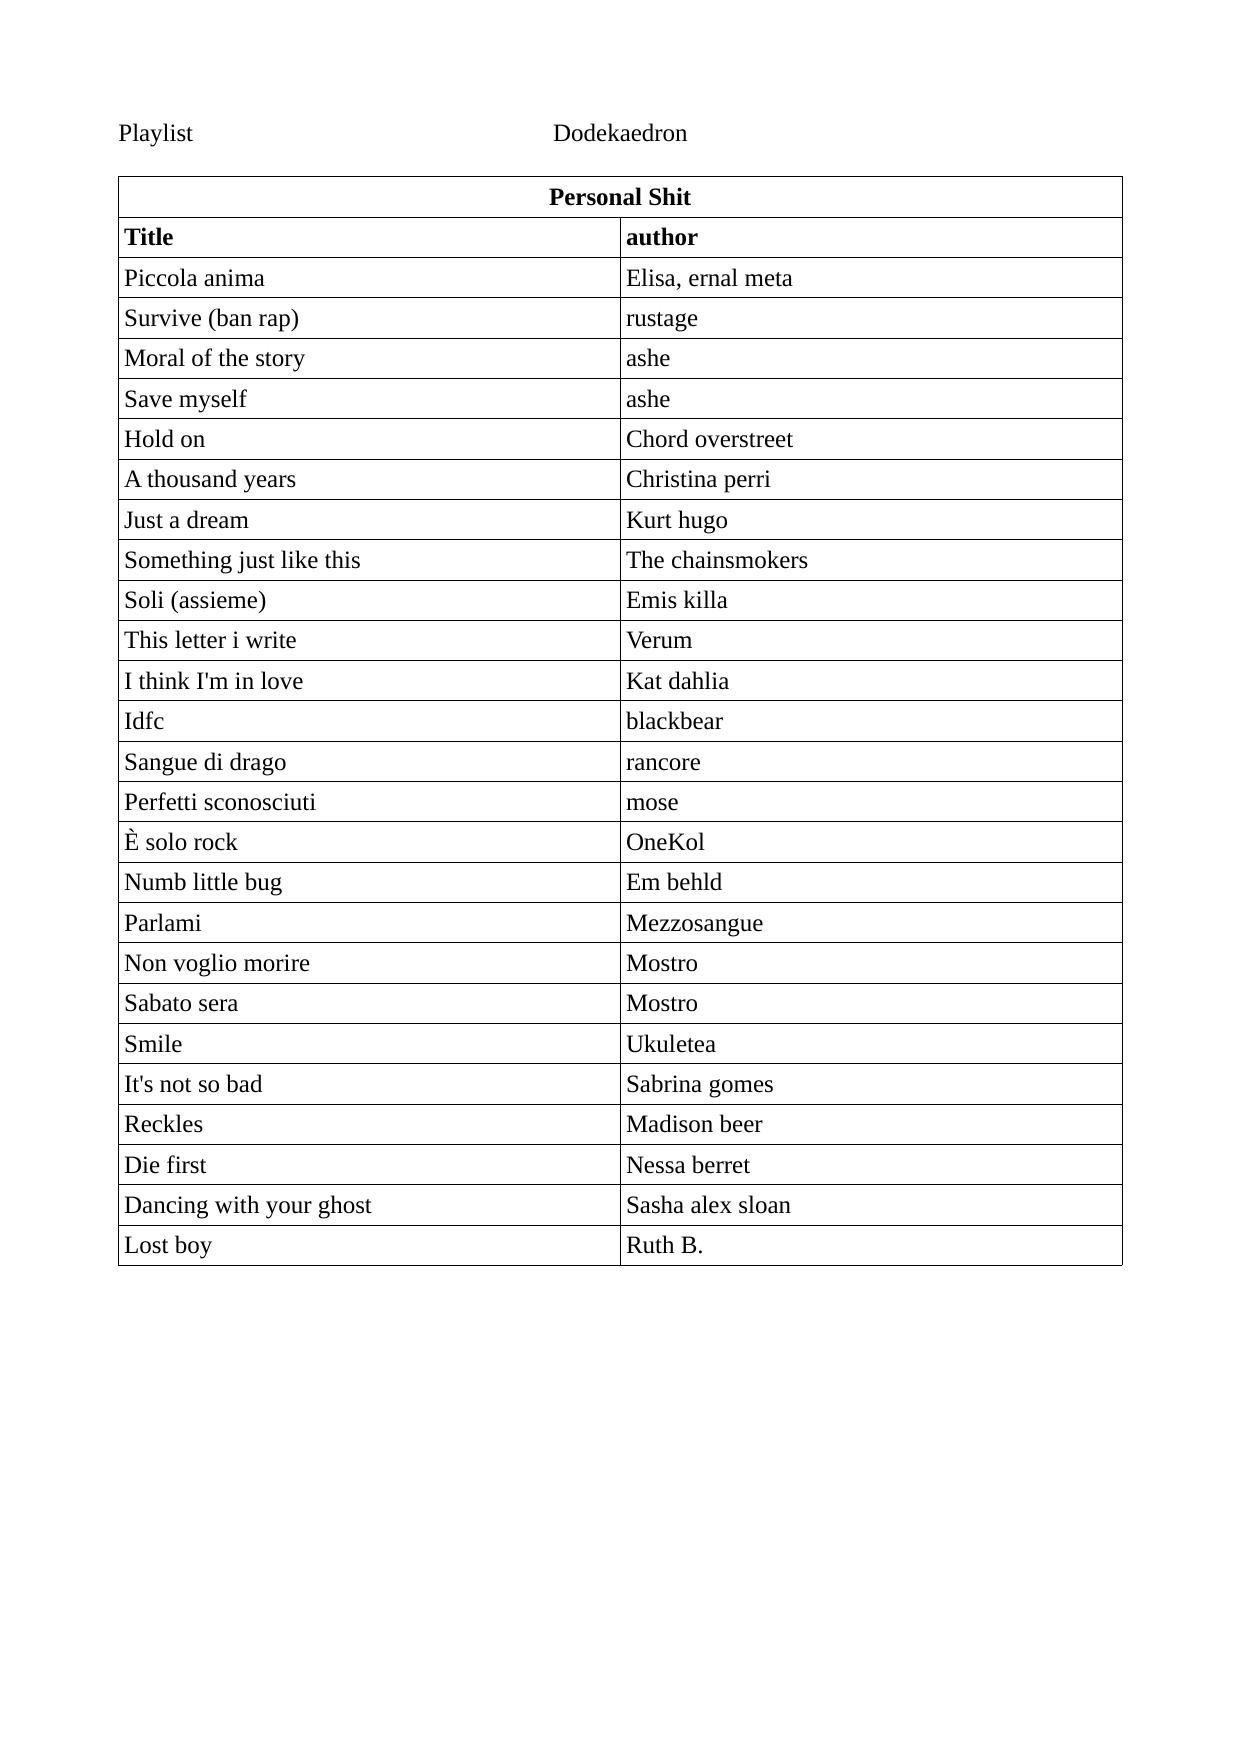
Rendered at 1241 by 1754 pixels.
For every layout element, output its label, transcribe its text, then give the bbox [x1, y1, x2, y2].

table_cell Parlami [119, 903, 620, 942]
table_cell Sangue di drago [119, 742, 620, 781]
table_cell Kurt hugo [621, 500, 1122, 539]
table_cell Christina perri [621, 460, 1122, 499]
table_cell blackbear [621, 701, 1122, 741]
table_cell Nessa berret [621, 1145, 1122, 1184]
table_cell Verum [621, 621, 1122, 660]
table_header Personal Shit [119, 177, 1122, 217]
table_cell rancore [621, 742, 1122, 781]
table_cell Idfc [119, 701, 620, 741]
table_cell Soli (assieme) [119, 581, 620, 620]
table_cell OneKol [621, 822, 1122, 862]
table_cell It's not so bad [119, 1064, 620, 1103]
table_cell Chord overstreet [621, 419, 1122, 458]
table_cell Die first [119, 1145, 620, 1184]
table_cell Non voglio morire [119, 943, 620, 983]
table_cell Numb little bug [119, 863, 620, 902]
table_cell Mostro [621, 943, 1122, 983]
table_cell Perfetti sconosciuti [119, 782, 620, 821]
table_cell Dancing with your ghost [119, 1185, 620, 1224]
table_cell ashe [621, 379, 1122, 418]
table_cell mose [621, 782, 1122, 821]
table_cell Ruth B. [621, 1226, 1122, 1265]
table_cell Mostro [621, 984, 1122, 1023]
table_cell Emis killa [621, 581, 1122, 620]
table_cell ashe [621, 339, 1122, 378]
table_cell Moral of the story [119, 339, 620, 378]
table_cell Reckles [119, 1105, 620, 1144]
table_cell This letter i write [119, 621, 620, 660]
table_cell Survive (ban rap) [119, 298, 620, 338]
table_cell A thousand years [119, 460, 620, 499]
table_cell Title [119, 218, 620, 257]
table_cell Elisa, ernal meta [621, 258, 1122, 297]
table_cell Sabato sera [119, 984, 620, 1023]
table_cell Kat dahlia [621, 661, 1122, 700]
table_cell Sabrina gomes [621, 1064, 1122, 1103]
table_cell Ukuletea [621, 1024, 1122, 1063]
table_cell È solo rock [119, 822, 620, 862]
table_cell author [621, 218, 1122, 257]
table_cell rustage [621, 298, 1122, 338]
table_cell Mezzosangue [621, 903, 1122, 942]
table_cell Just a dream [119, 500, 620, 539]
table_cell Piccola anima [119, 258, 620, 297]
table_cell Lost boy [119, 1226, 620, 1265]
table_cell I think I'm in love [119, 661, 620, 700]
table_cell Save myself [119, 379, 620, 418]
table_cell Smile [119, 1024, 620, 1063]
table_cell The chainsmokers [621, 540, 1122, 579]
table_cell Something just like this [119, 540, 620, 579]
table_cell Em behld [621, 863, 1122, 902]
table_cell Madison beer [621, 1105, 1122, 1144]
table_cell Hold on [119, 419, 620, 458]
table_cell Sasha alex sloan [621, 1185, 1122, 1224]
